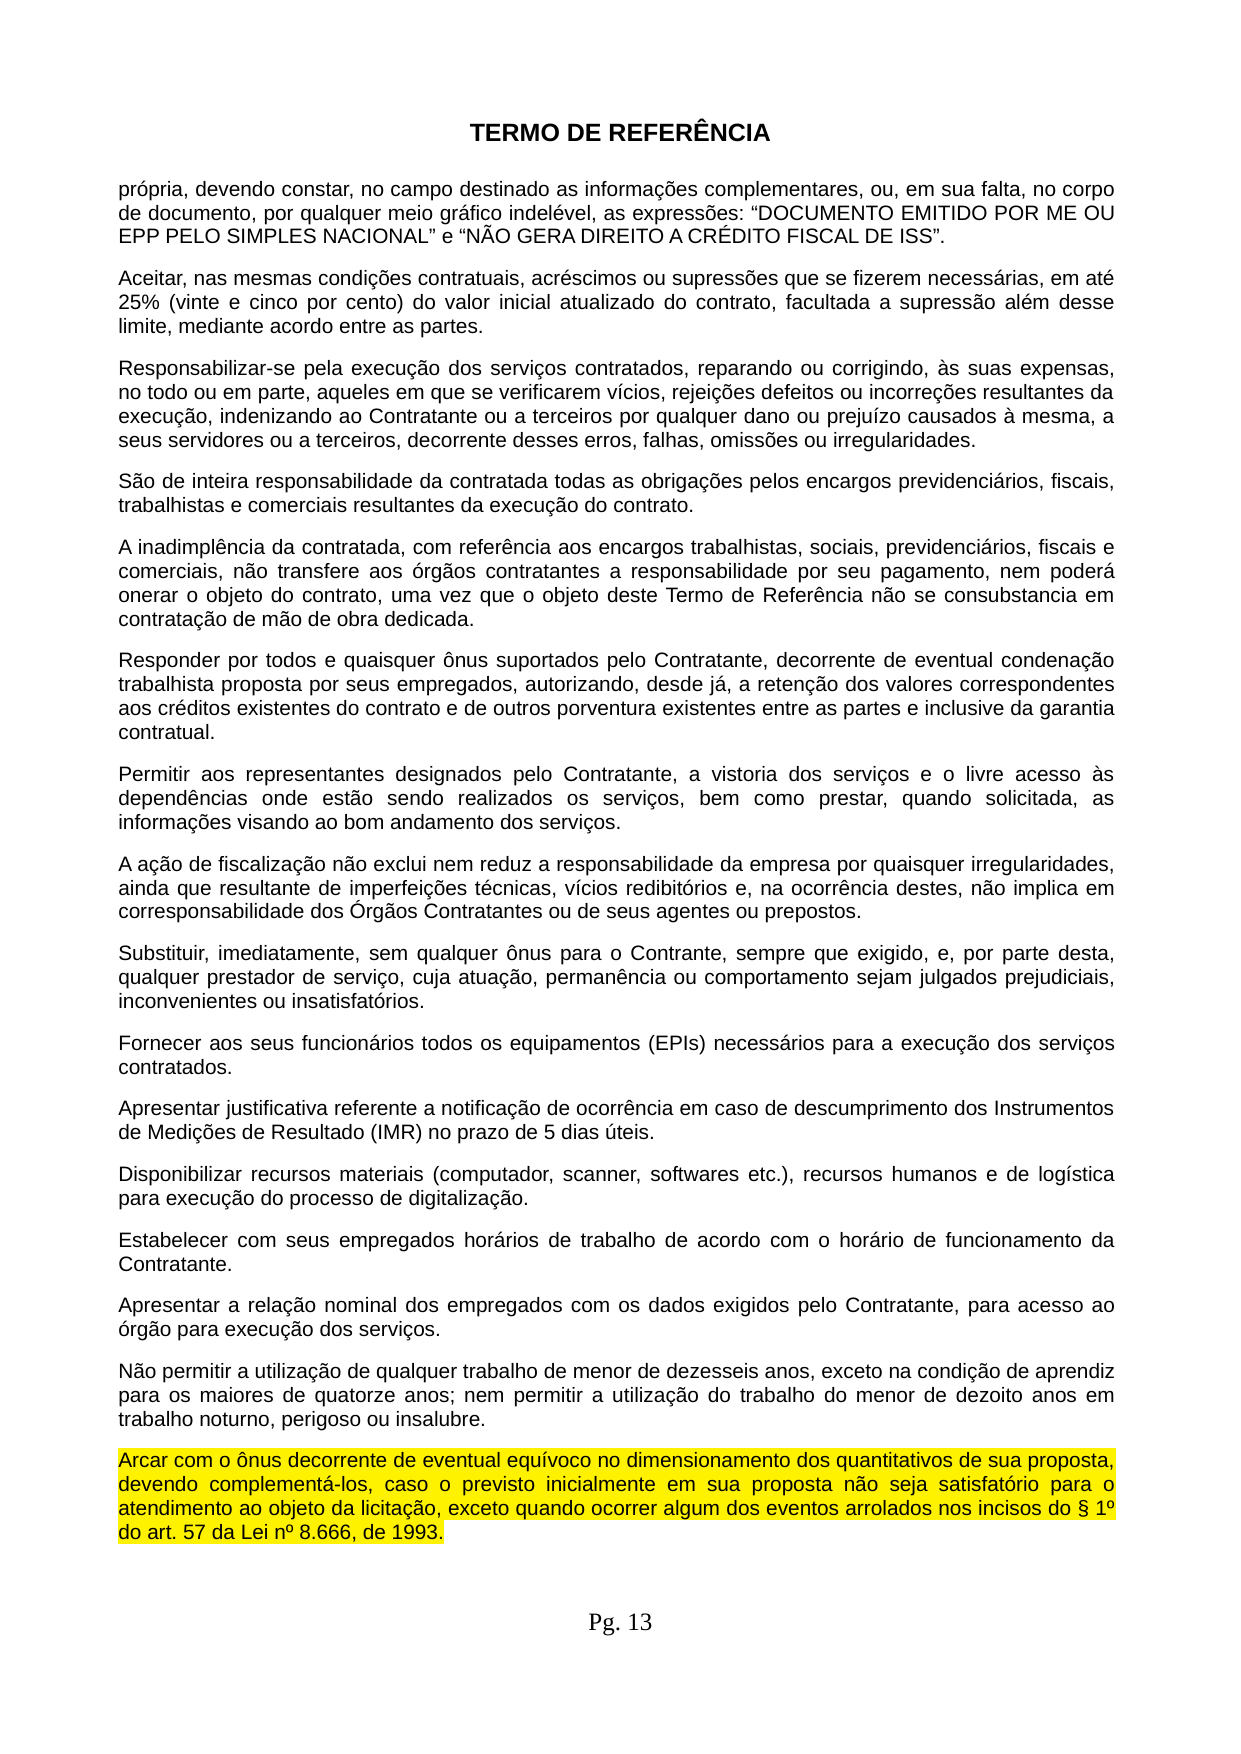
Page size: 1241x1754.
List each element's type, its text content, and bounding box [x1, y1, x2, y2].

text própria, devendo constar, no campo destinado as informações complementares, ou, em sua falta, no corpo de documento, por qualquer meio gráfico indelével, as expressões: “DOCUMENTO EMITIDO POR ME OU EPP PELO SIMPLES NACIONAL” e “NÃO GERA DIREITO A CRÉDITO FISCAL DE ISS”. [118, 176, 1116, 248]
text Substituir, imediatamente, sem qualquer ônus para o Contrante, sempre que exigido, e, por parte desta, qualquer prestador de serviço, cuja atuação, permanência ou comportamento sejam julgados prejudiciais, inconvenientes ou insatisfatórios. [118, 941, 1116, 1013]
text Responder por todos e quaisquer ônus suportados pelo Contratante, decorrente de eventual condenação trabalhista proposta por seus empregados, autorizando, desde já, a retenção dos valores correspondentes aos créditos existentes do contrato e de outros porventura existentes entre as partes e inclusive da garantia contratual. [118, 648, 1116, 744]
text Responsabilizar-se pela execução dos serviços contratados, reparando ou corrigindo, às suas expensas, no todo ou em parte, aqueles em que se verificarem vícios, rejeições defeitos ou incorreções resultantes da execução, indenizando ao Contratante ou a terceiros por qualquer dano ou prejuízo causados à mesma, a seus servidores ou a terceiros, decorrente desses erros, falhas, omissões ou irregularidades. [118, 356, 1116, 451]
text Apresentar justificativa referente a notificação de ocorrência em caso de descumprimento dos Instrumentos de Medições de Resultado (IMR) no prazo de 5 dias úteis. [118, 1096, 1116, 1144]
text Aceitar, nas mesmas condições contratuais, acréscimos ou supressões que se fizerem necessárias, em até 25% (vinte e cinco por cento) do valor inicial atualizado do contrato, facultada a supressão além desse limite, mediante acordo entre as partes. [118, 266, 1116, 338]
text Arcar com o ônus decorrente de eventual equívoco no dimensionamento dos quantitativos de sua proposta, devendo complementá-los, caso o previsto inicialmente em sua proposta não seja satisfatório para o atendimento ao objeto da licitação, exceto quando ocorrer algum dos eventos arrolados nos incisos do § 1º do art. 57 da Lei nº 8.666, de 1993. [118, 1448, 1116, 1544]
text A ação de fiscalização não exclui nem reduz a responsabilidade da empresa por quaisquer irregularidades, ainda que resultante de imperfeições técnicas, vícios redibitórios e, na ocorrência destes, não implica em corresponsabilidade dos Órgãos Contratantes ou de seus agentes ou prepostos. [118, 851, 1116, 923]
text Fornecer aos seus funcionários todos os equipamentos (EPIs) necessários para a execução dos serviços contratados. [118, 1031, 1116, 1078]
text Apresentar a relação nominal dos empregados com os dados exigidos pelo Contratante, para acesso ao órgão para execução dos serviços. [118, 1293, 1116, 1341]
text Estabelecer com seus empregados horários de trabalho de acordo com o horário de funcionamento da Contratante. [118, 1227, 1116, 1275]
text São de inteira responsabilidade da contratada todas as obrigações pelos encargos previdenciários, fiscais, trabalhistas e comerciais resultantes da execução do contrato. [118, 469, 1116, 517]
text Permitir aos representantes designados pelo Contratante, a vistoria dos serviços e o livre acesso às dependências onde estão sendo realizados os serviços, bem como prestar, quando solicitada, as informações visando ao bom andamento dos serviços. [118, 762, 1116, 834]
text A inadimplência da contratada, com referência aos encargos trabalhistas, sociais, previdenciários, fiscais e comerciais, não transfere aos órgãos contratantes a responsabilidade por seu pagamento, nem poderá onerar o objeto do contrato, uma vez que o objeto deste Termo de Referência não se consubstancia em contratação de mão de obra dedicada. [118, 535, 1116, 631]
text Disponibilizar recursos materiais (computador, scanner, softwares etc.), recursos humanos e de logística para execução do processo de digitalização. [118, 1162, 1116, 1210]
text Não permitir a utilização de qualquer trabalho de menor de dezesseis anos, exceto na condição de aprendiz para os maiores de quatorze anos; nem permitir a utilização do trabalho do menor de dezoito anos em trabalho noturno, perigoso ou insalubre. [118, 1359, 1116, 1431]
